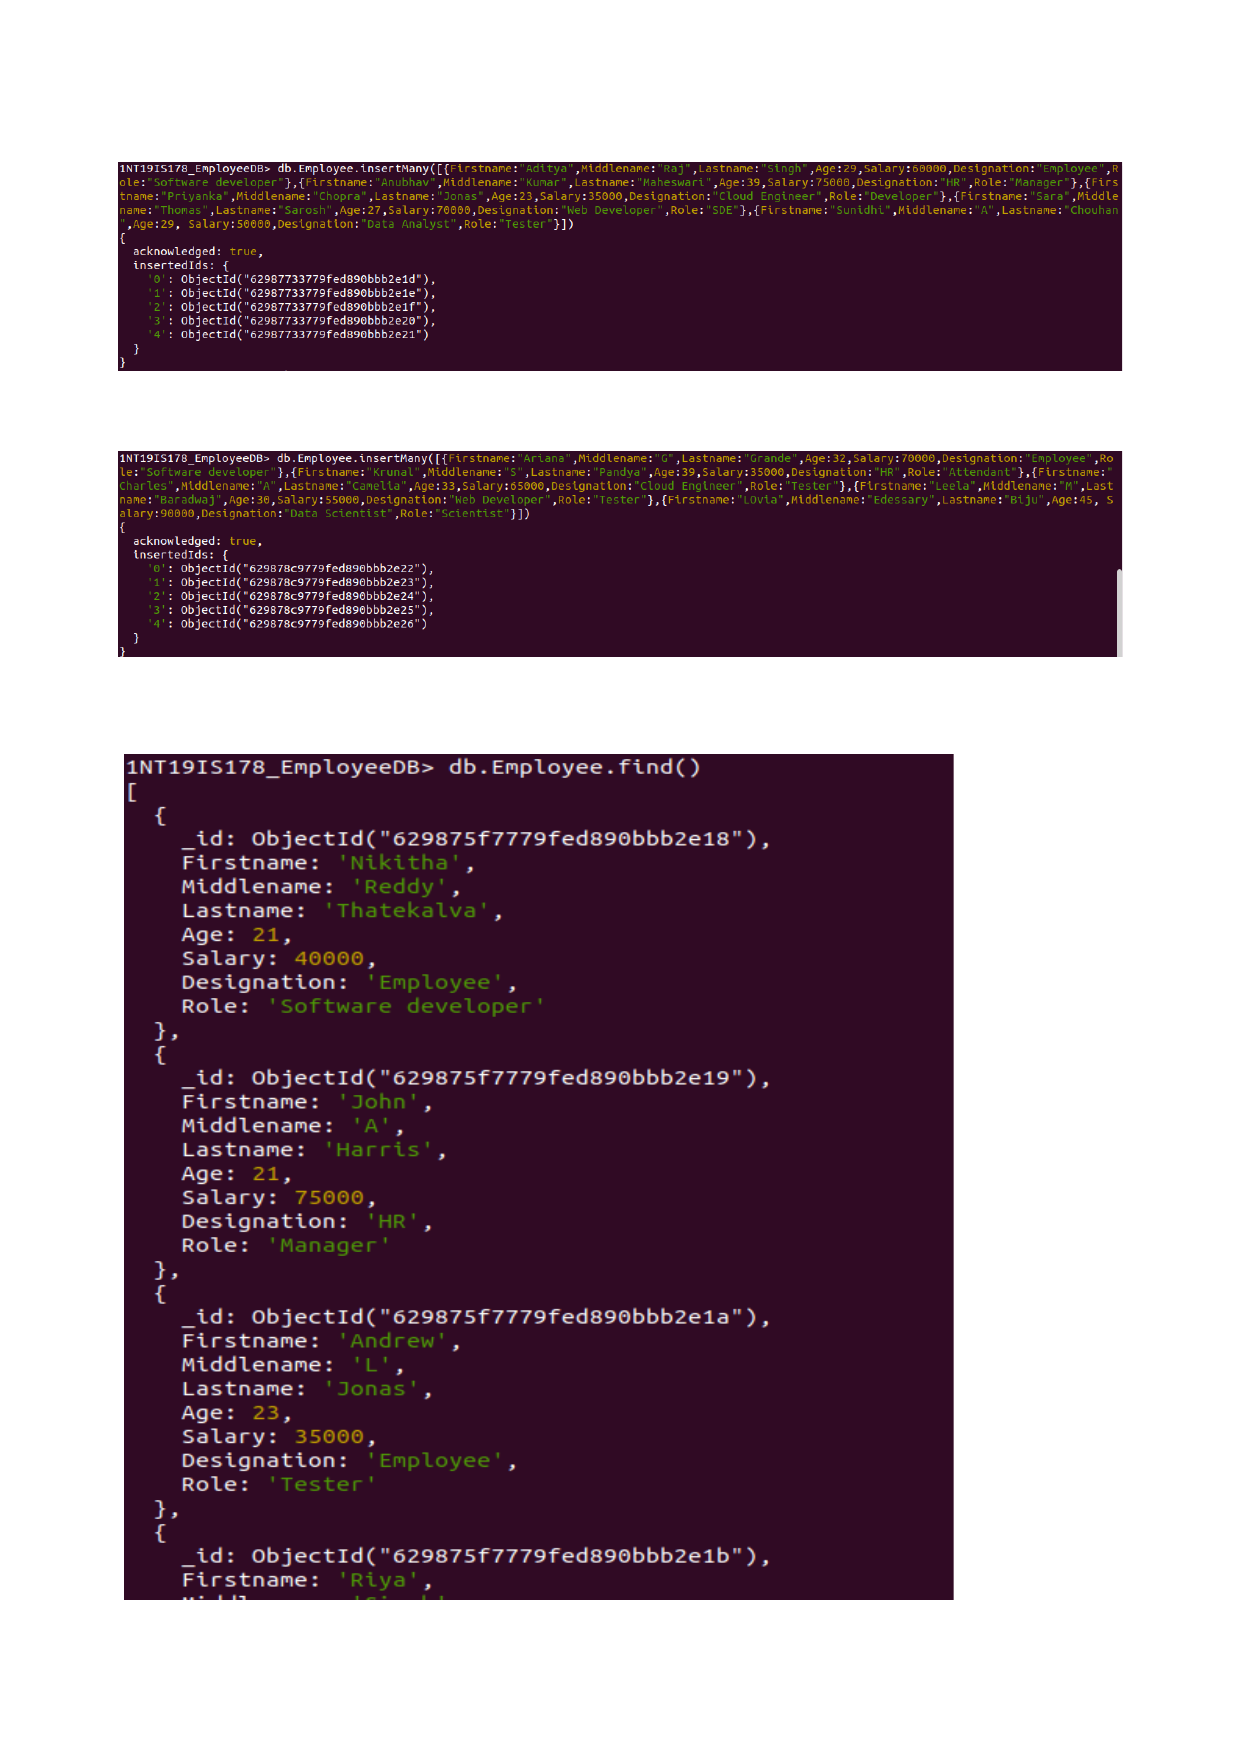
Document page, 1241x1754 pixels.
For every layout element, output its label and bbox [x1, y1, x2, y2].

picture [118, 162, 1123, 371]
picture [118, 451, 1123, 657]
picture [124, 754, 954, 1600]
